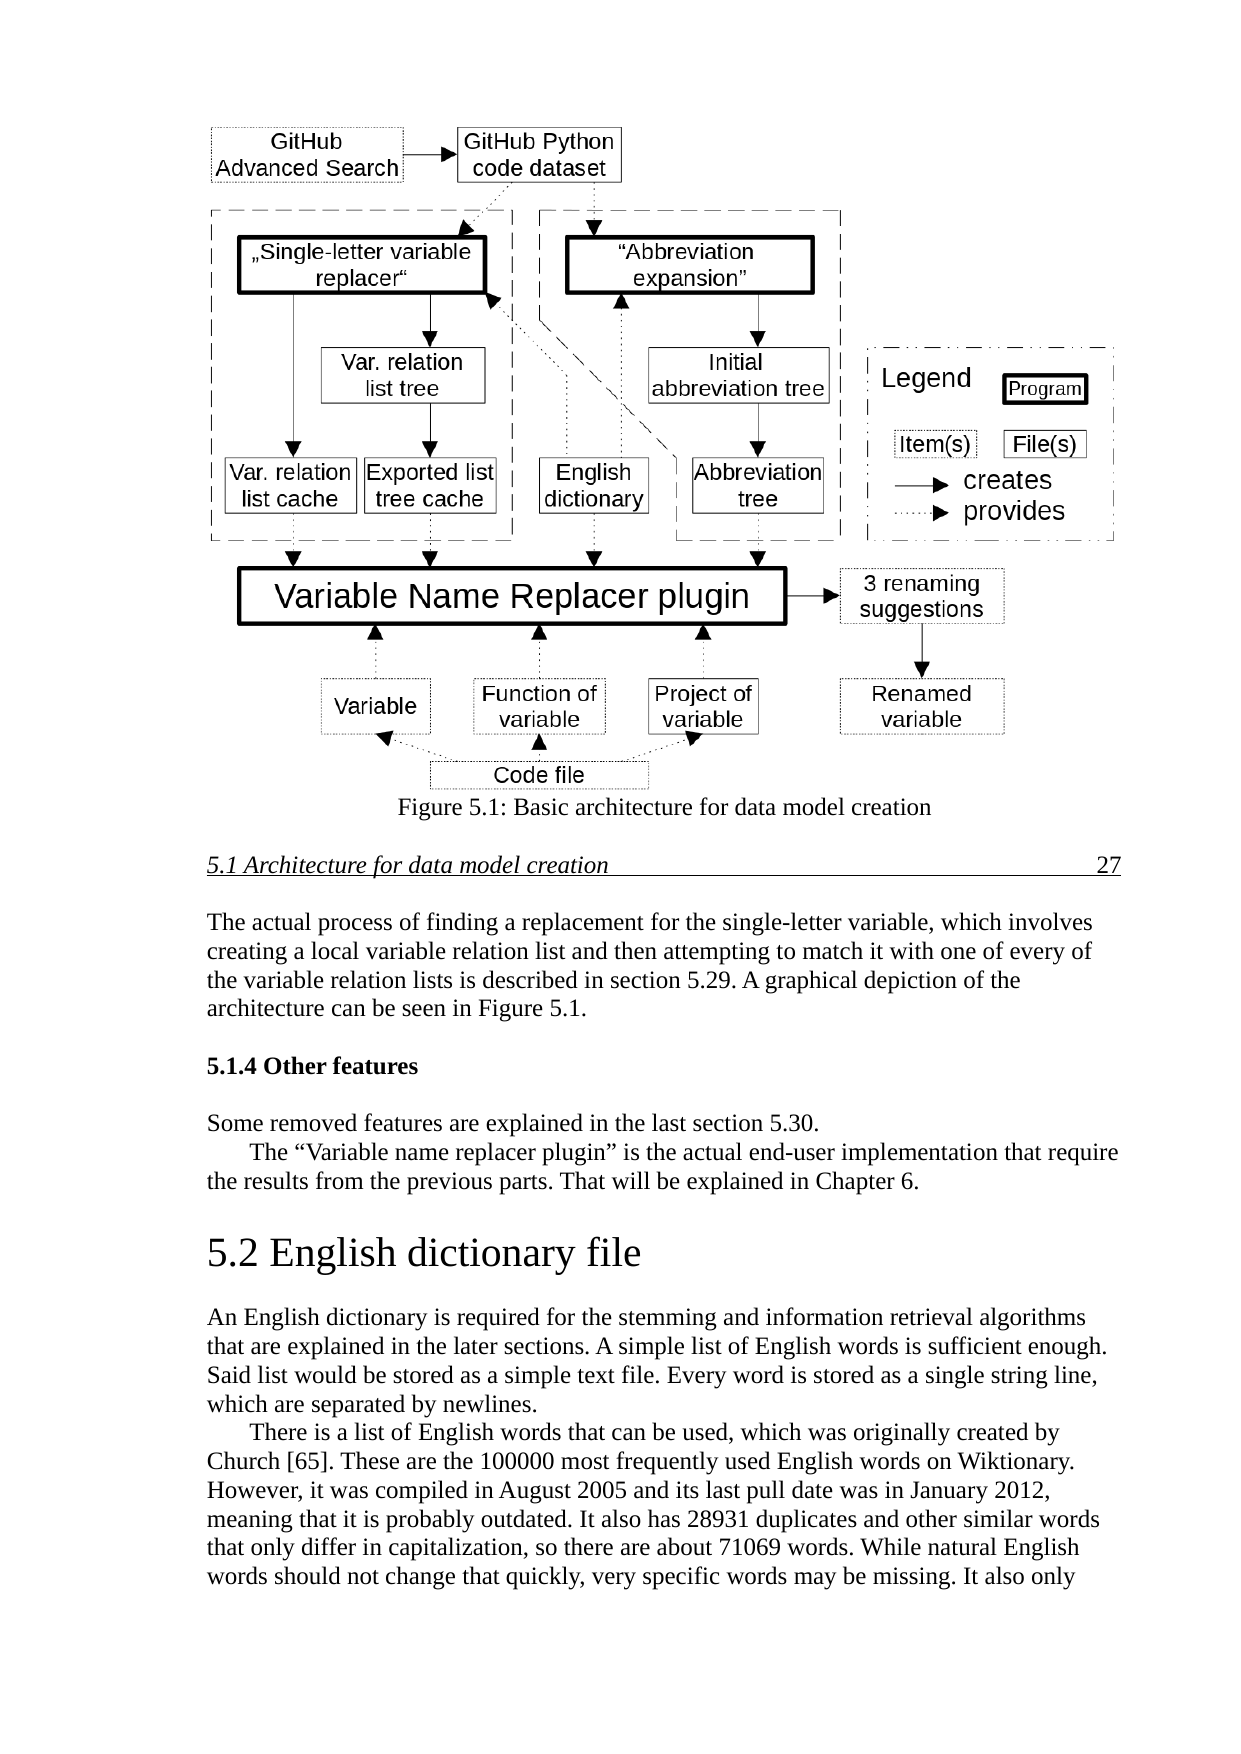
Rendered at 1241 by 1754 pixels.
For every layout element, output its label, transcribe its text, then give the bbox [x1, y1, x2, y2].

picture [206, 118, 1123, 793]
subtitle 5.2 English dictionary file [207, 1228, 1122, 1276]
text 5.1.4 Other features [207, 1051, 1122, 1080]
text Some removed features are explained in the last section 5.30. [207, 1108, 1122, 1137]
text There is a list of English words that can be used, which was originally created by Church [65]. These are the 100000 most frequently used English words on Wiktionary. However, it was compiled in August 2005 and its last pull date was in January 2012, meaning that it is probably outdated. It also has 28931 duplicates and other similar words that only differ in capitalization, so there are about 71069 words. While natural English words should not change that quickly, very specific words may be missing. It also only [207, 1417, 1122, 1590]
text 5.1 Architecture for data model creation 27 [207, 850, 1122, 878]
text Figure 5.1: Basic architecture for data model creation [207, 793, 1122, 821]
text The “Variable name replacer plugin” is the actual end-user implementation that require the results from the previous parts. That will be explained in Chapter 6. [207, 1137, 1122, 1195]
text The actual process of finding a replacement for the single-letter variable, which involves creating a local variable relation list and then attempting to match it with one of every of the variable relation lists is described in section 5.29. A graphical depiction of the architecture can be seen in Figure 5.1. [207, 907, 1122, 1022]
text An English dictionary is required for the stemming and information retrieval algorithms that are explained in the later sections. A simple list of English words is sufficient enough. Said list would be stored as a simple text file. Every word is stored as a single string line, which are separated by newlines. [207, 1302, 1122, 1417]
